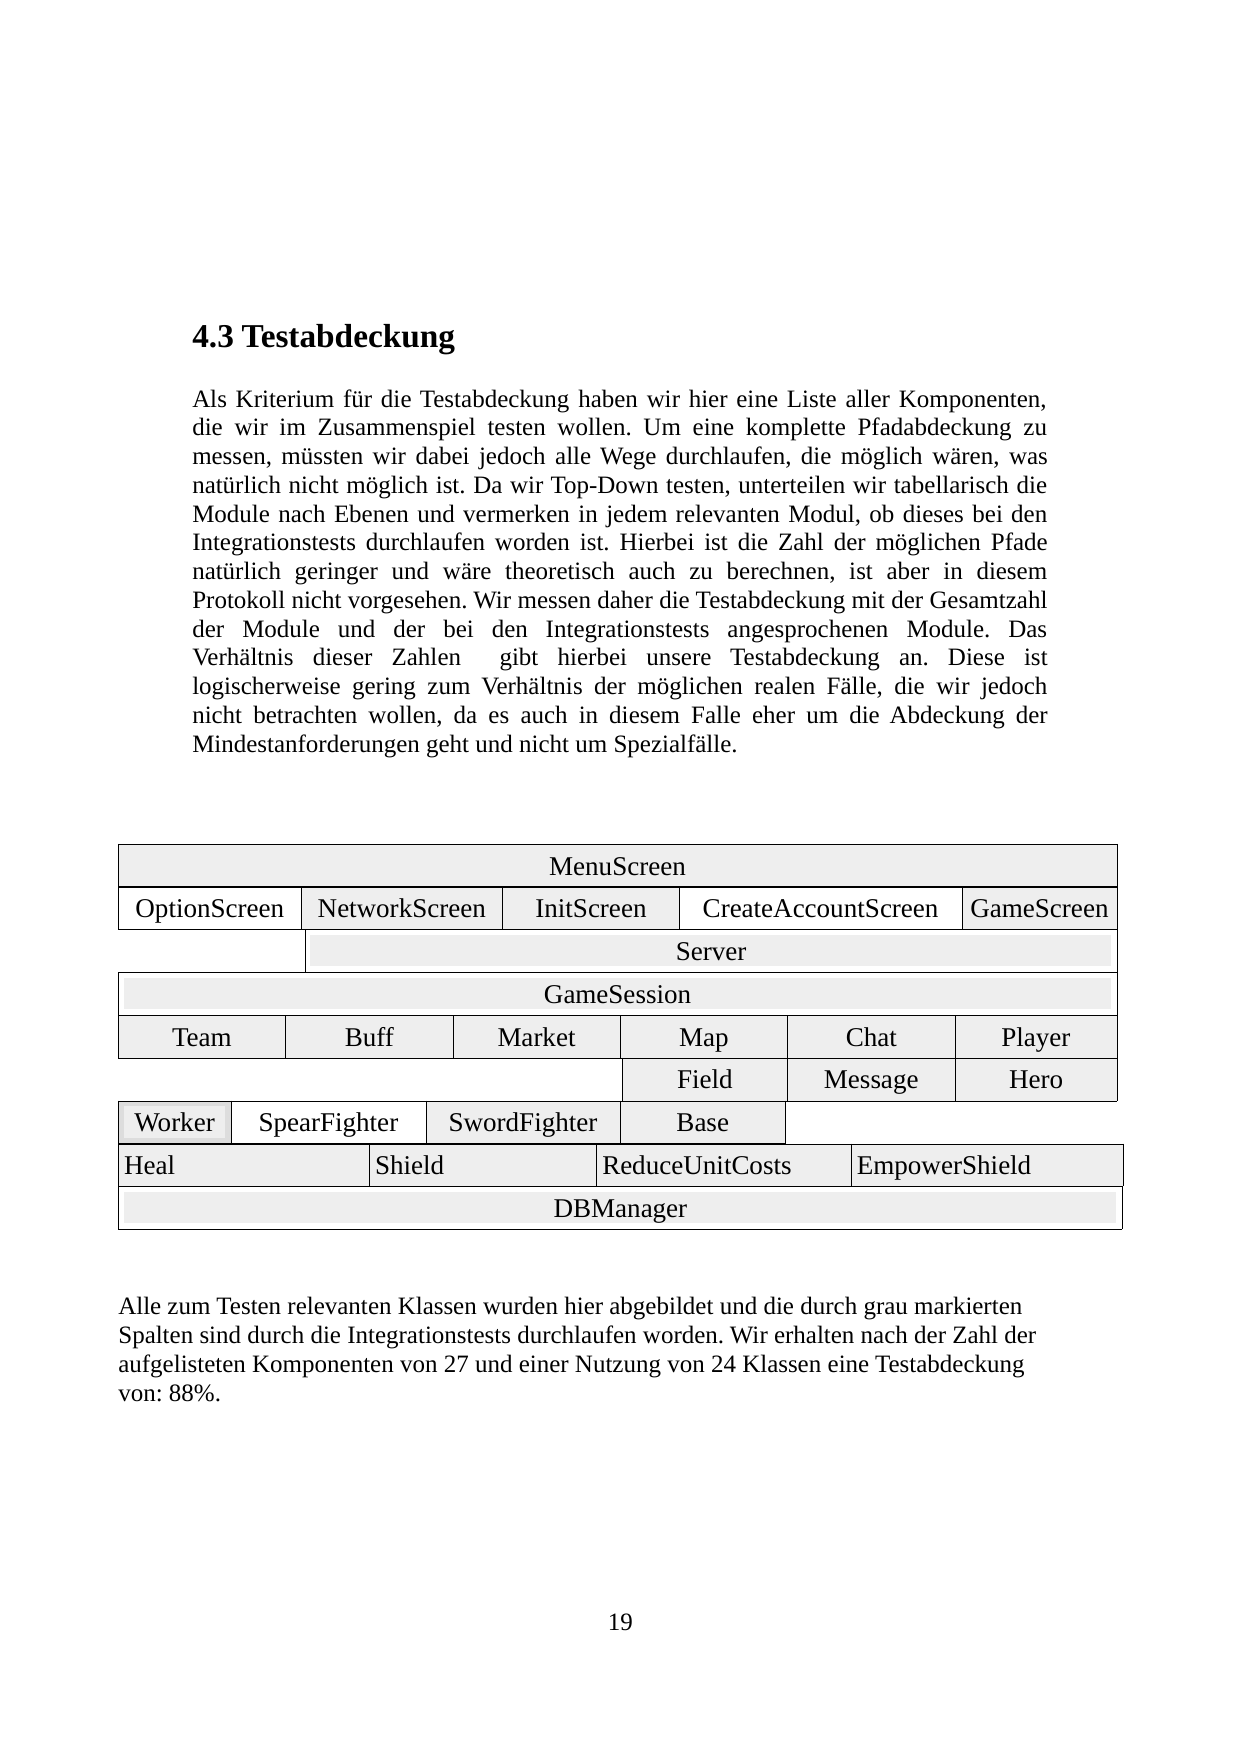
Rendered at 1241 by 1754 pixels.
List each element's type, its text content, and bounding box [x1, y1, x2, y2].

table_header InitScreen [503, 888, 679, 929]
table_header Message [788, 1059, 955, 1101]
table_header Player [956, 1016, 1117, 1058]
table_header Worker [119, 1102, 231, 1143]
table_header Server [306, 930, 1117, 972]
table_header ReduceUnitCosts [597, 1145, 851, 1186]
table_header Heal [119, 1145, 369, 1186]
table_header GameSession [119, 973, 1117, 1015]
table_header Market [454, 1016, 620, 1058]
table_header Chat [788, 1016, 955, 1058]
table_header Shield [370, 1145, 596, 1186]
table_header Base [621, 1102, 785, 1143]
table_header SpearFighter [232, 1102, 426, 1143]
table_header GameScreen [963, 888, 1117, 929]
table_header MenuScreen [119, 845, 1117, 886]
table_header EmpowerShield [852, 1145, 1123, 1186]
table_header CreateAccountScreen [680, 888, 962, 929]
table_header DBManager [119, 1187, 1122, 1229]
text Als Kriterium für die Testabdeckung haben wir hier eine Liste aller Komponenten, die wir im Zusammenspiel testen wollen. Um eine komplette Pfadabdeckung zu messen, müssten wir dabei jedoch alle Wege durchlaufen, die möglich wären, was natürlich nicht möglich ist. Da wir Top-Down testen, unterteilen wir tabellarisch die Module nach Ebenen und vermerken in jedem relevanten Modul, ob dieses bei den Integrationstests durchlaufen worden ist. Hierbei ist die Zahl der möglichen Pfade natürlich geringer und wäre theoretisch auch zu berechnen, ist aber in diesem Protokoll nicht vorgesehen. Wir messen daher die Testabdeckung mit der Gesamtzahl der Module und der bei den Integrationstests angesprochenen Module. Das Verhältnis dieser Zahlen gibt hierbei unsere Testabdeckung an. Diese ist logischerweise gering zum Verhältnis der möglichen realen Fälle, die wir jedoch nicht betrachten wollen, da es auch in diesem Falle eher um die Abdeckung der Mindestanforderungen geht und nicht um Spezialfälle. [192, 384, 1048, 757]
table_header Hero [956, 1059, 1117, 1101]
table_header SwordFighter [427, 1102, 620, 1143]
table_header Field [623, 1059, 787, 1101]
table_header Buff [286, 1016, 453, 1058]
table_header NetworkScreen [302, 888, 502, 929]
table_header Map [621, 1016, 787, 1058]
table_header OptionScreen [119, 888, 301, 929]
table_header Team [119, 1016, 285, 1058]
text Alle zum Testen relevanten Klassen wurden hier abgebildet und die durch grau markierten Spalten sind durch die Integrationstests durchlaufen worden. Wir erhalten nach der Zahl der aufgelisteten Komponenten von 27 und einer Nutzung von 24 Klassen eine Testabdeckung von: 88%. [118, 1291, 1047, 1406]
text 4.3 Testabdeckung [192, 317, 1047, 355]
